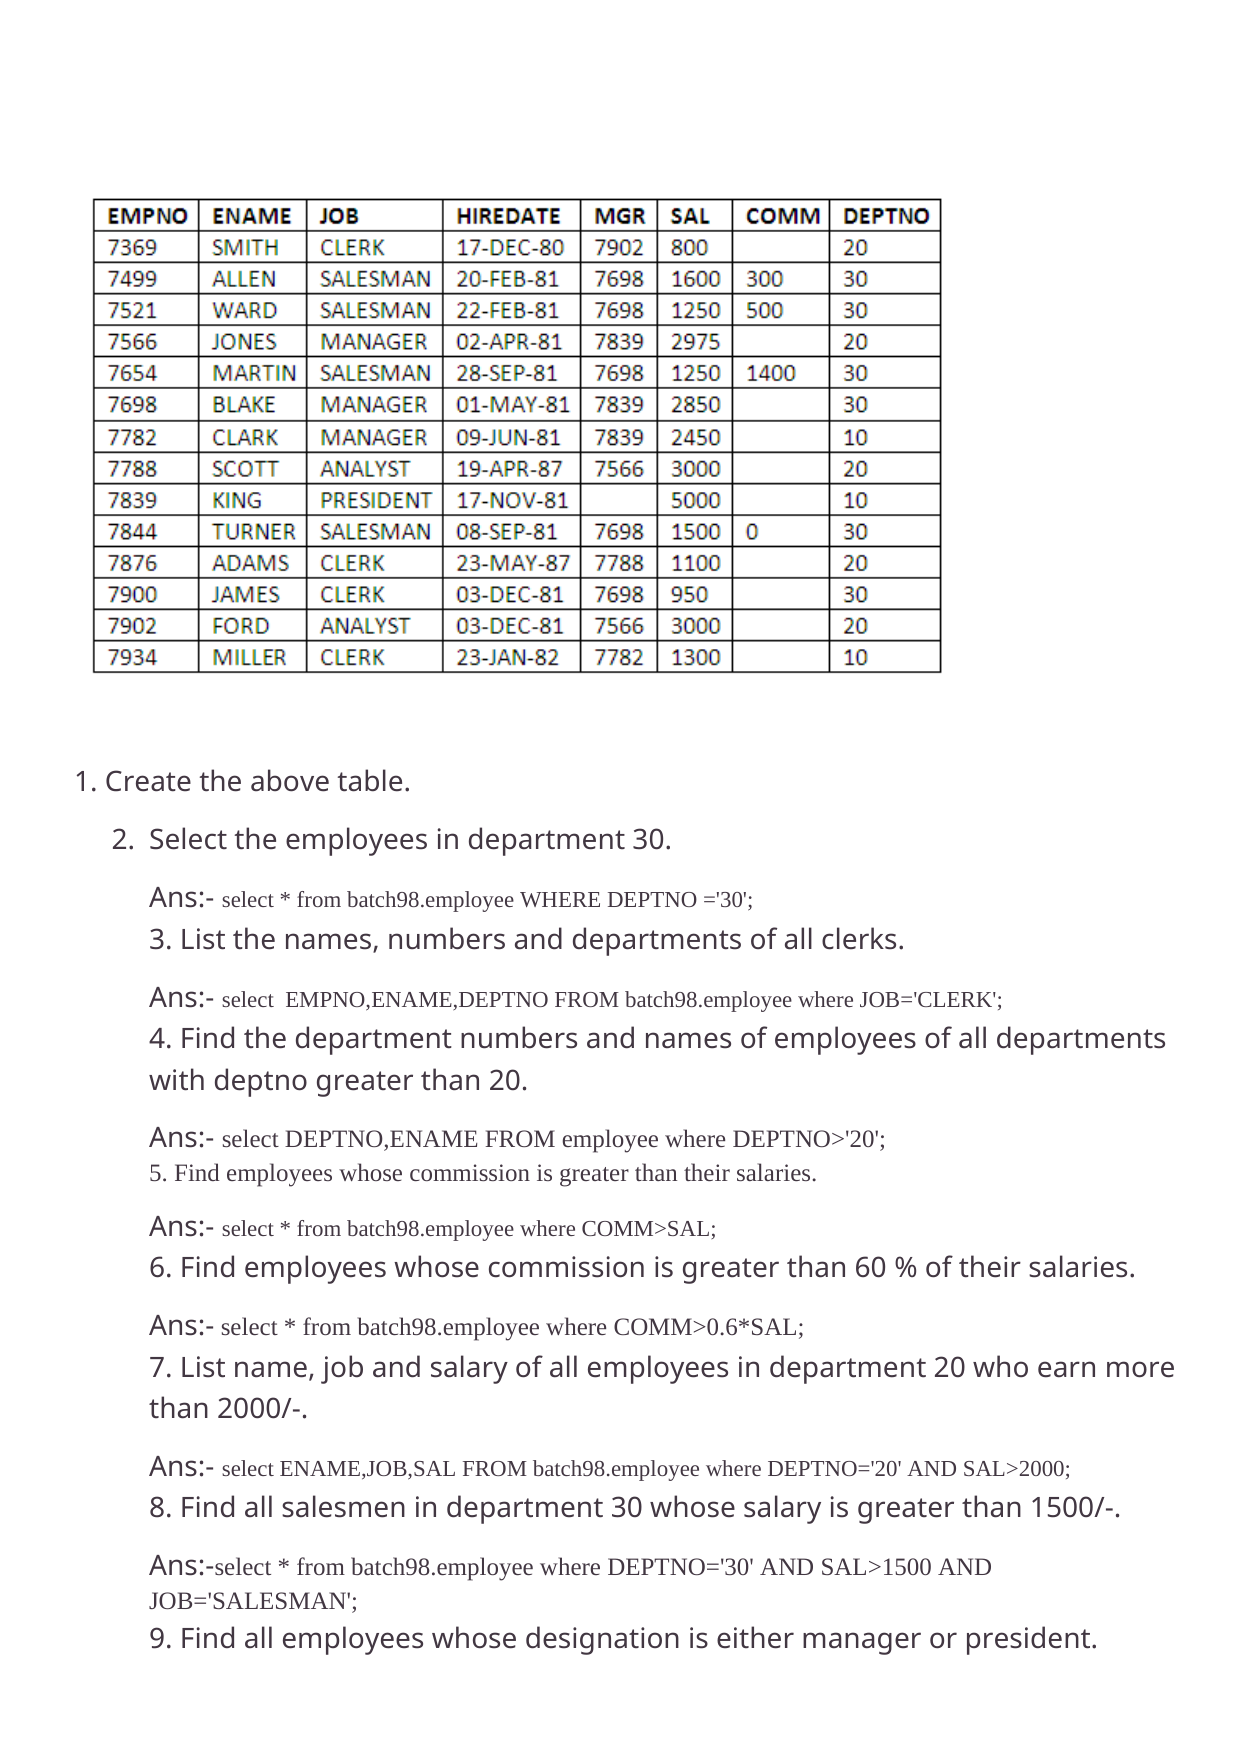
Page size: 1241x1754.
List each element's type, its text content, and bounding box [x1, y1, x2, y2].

list Ans:-select * from batch98.employee where DEPTNO='30' AND SAL>1500 AND JOB='SALESMAN'; 9. Find all employees whose designation is either manager or president. [111, 1546, 1181, 1656]
list Ans:- select ENAME,JOB,SAL FROM batch98.employee where DEPTNO='20' AND SAL>2000; 8. Find all salesmen in department 30 whose salary is greater than 1500/-. [111, 1446, 1181, 1526]
text 1. Create the above table. [74, 762, 1181, 800]
picture [73, 188, 962, 692]
list Ans:- select DEPTNO,ENAME FROM employee where DEPTNO>'20'; 5. Find employees whose commission is greater than their salaries. [111, 1118, 1181, 1187]
list Ans:- select * from batch98.employee where COMM>SAL; 6. Find employees whose commission is greater than 60 % of their salaries. [111, 1206, 1181, 1286]
list Ans:- select EMPNO,ENAME,DEPTNO FROM batch98.employee where JOB='CLERK'; 4. Find the department numbers and names of employees of all departments with deptno greater than 20. [111, 977, 1181, 1098]
list Select the employees in department 30. [111, 820, 1181, 858]
list Ans:- select * from batch98.employee where COMM>0.6*SAL; 7. List name, job and salary of all employees in department 20 who earn more than 2000/-. [111, 1306, 1181, 1427]
list Ans:- select * from batch98.employee WHERE DEPTNO ='30'; 3. List the names, numbers and departments of all clerks. [111, 878, 1181, 957]
